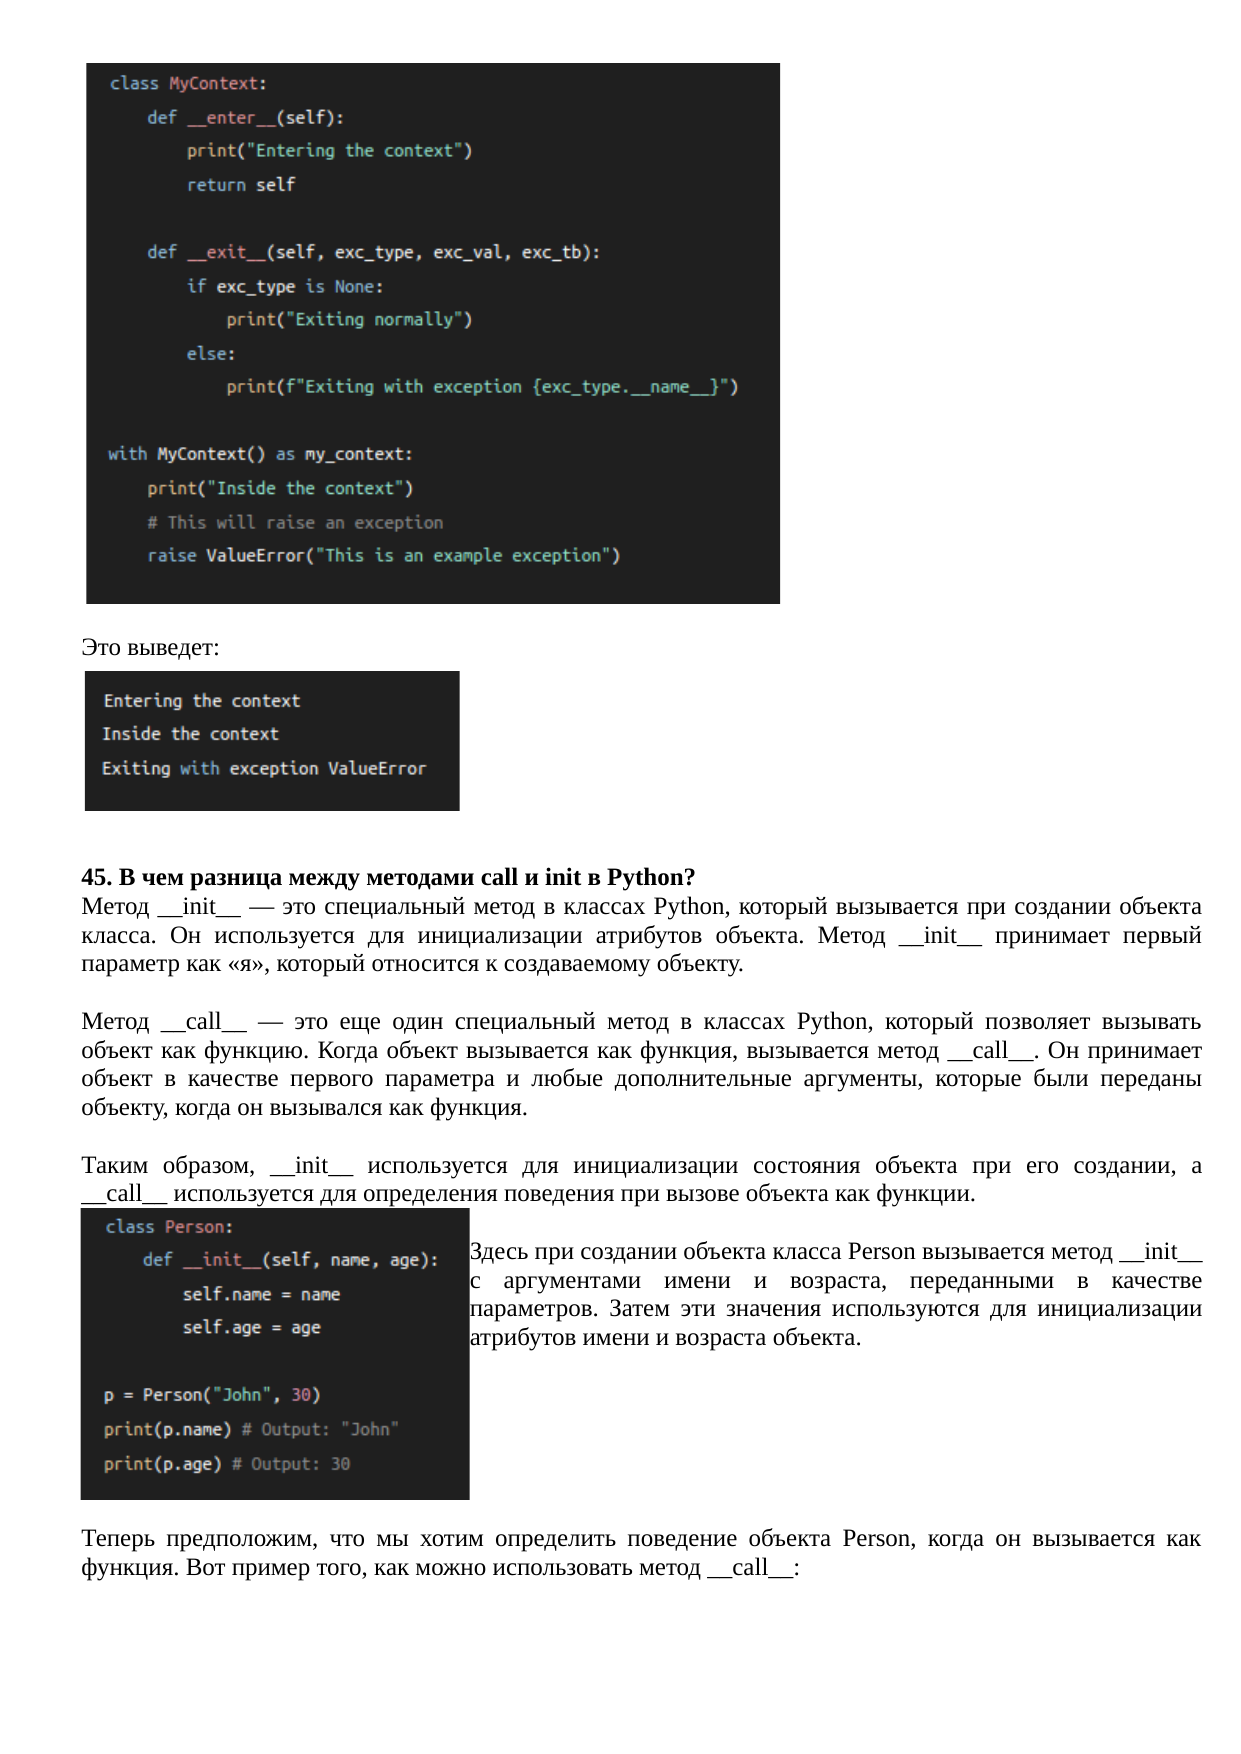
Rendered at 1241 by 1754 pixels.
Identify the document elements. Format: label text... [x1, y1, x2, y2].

text Это выведет: [81, 632, 1203, 661]
picture [86, 63, 780, 604]
text 45. В чем разница между методами call и init в Python? [81, 862, 1203, 891]
text Метод __init__ — это специальный метод в классах Python, который вызывается при создании объекта класса. Он используется для инициализации атрибутов объекта. Метод __init__ принимает первый параметр как «я», который относится к создаваемому объекту. [81, 891, 1203, 977]
picture [80, 1208, 470, 1500]
picture [84, 671, 460, 811]
text Здесь при создании объекта класса Person вызывается метод __init__ с аргументами имени и возраста, переданными в качестве параметров. Затем эти значения используются для инициализации атрибутов имени и возраста объекта. [470, 1236, 1203, 1351]
text Таким образом, __init__ используется для инициализации состояния объекта при его создании, а __call__ используется для определения поведения при вызове объекта как функции. [81, 1150, 1203, 1207]
text Теперь предположим, что мы хотим определить поведение объекта Person, когда он вызывается как функция. Вот пример того, как можно использовать метод __call__: [81, 1523, 1203, 1581]
text Метод __call__ — это еще один специальный метод в классах Python, который позволяет вызывать объект как функцию. Когда объект вызывается как функция, вызывается метод __call__. Он принимает объект в качестве первого параметра и любые дополнительные аргументы, которые были переданы объекту, когда он вызывался как функция. [81, 1006, 1203, 1121]
